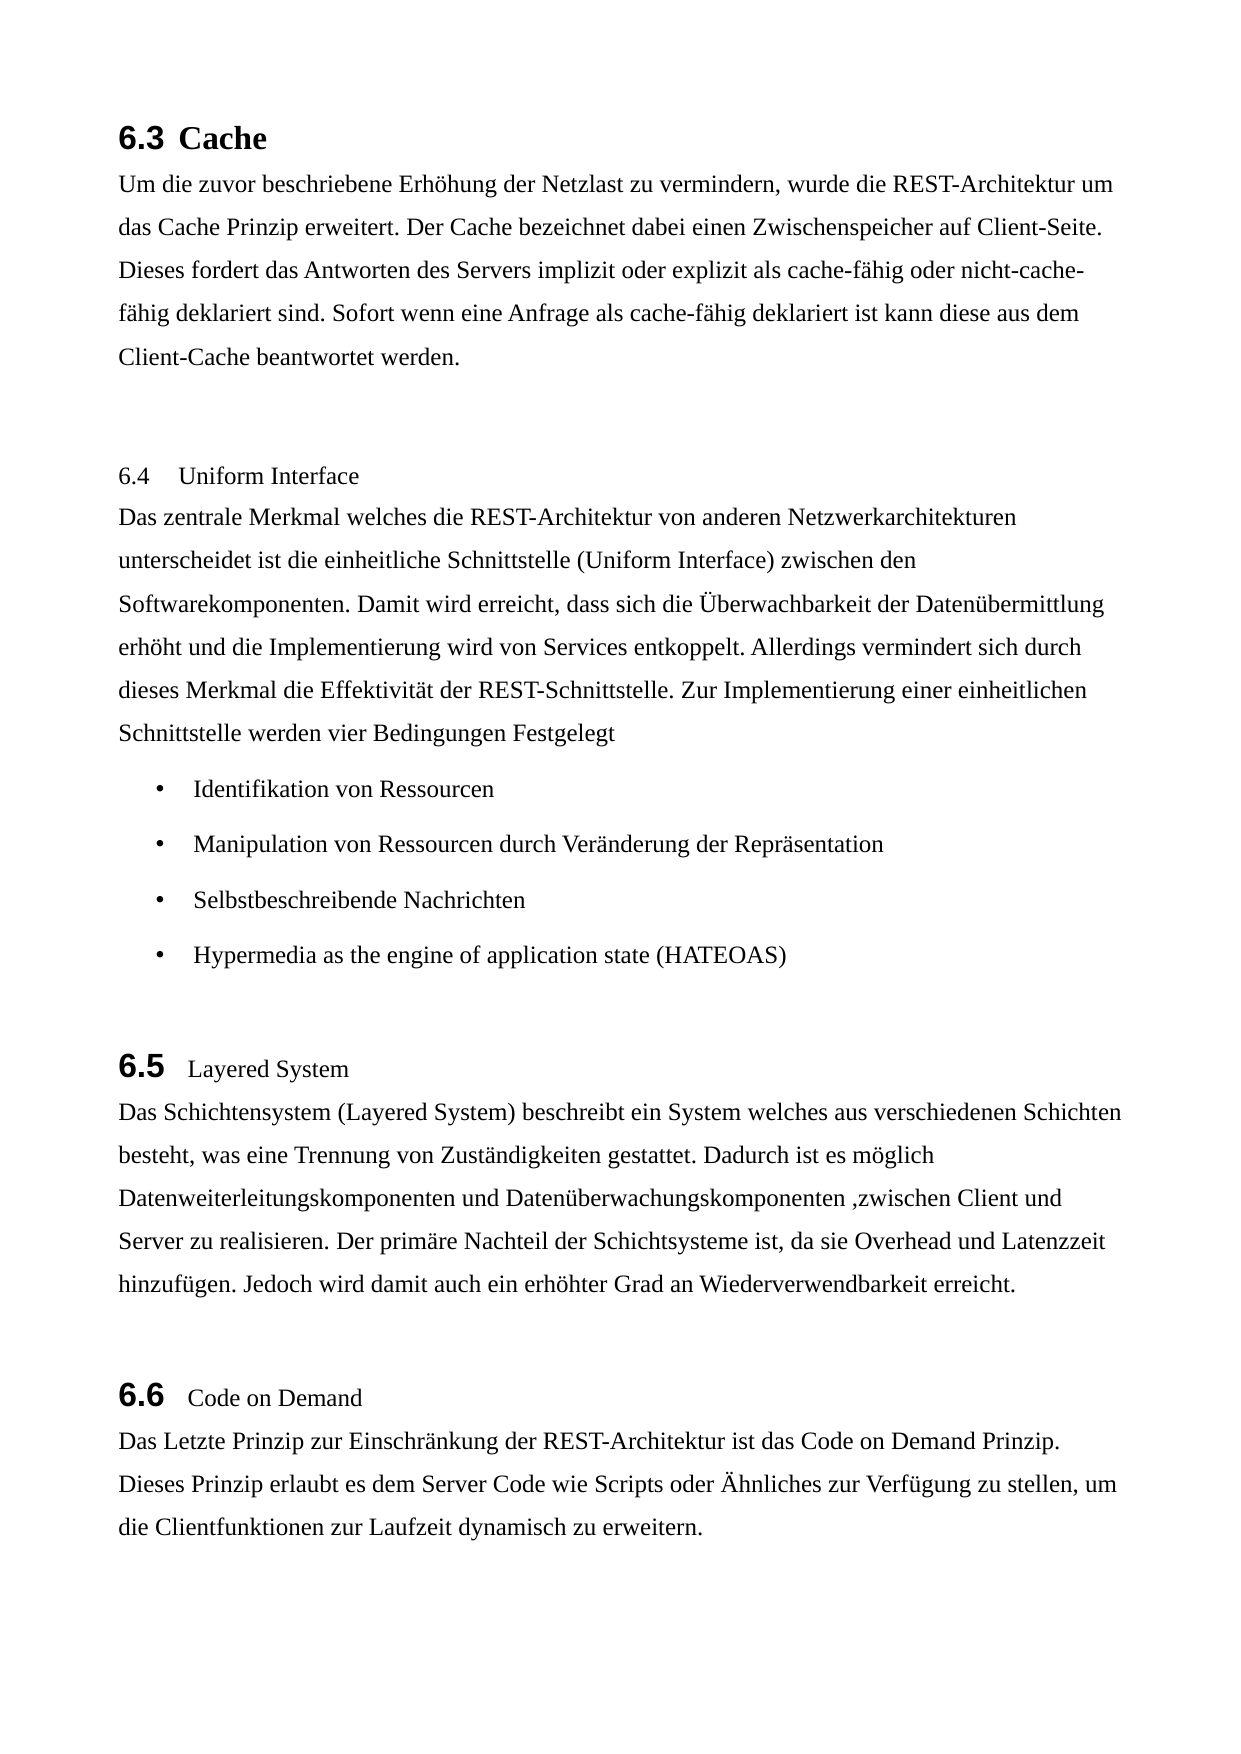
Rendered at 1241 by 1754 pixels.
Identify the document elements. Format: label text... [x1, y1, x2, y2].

text Das Schichtensystem (Layered System) beschreibt ein System welches aus verschiedenen Schichten besteht, was eine Trennung von Zuständigkeiten gestattet. Dadurch ist es möglich Datenweiterleitungskomponenten und Datenüberwachungskomponenten ,zwischen Client und Server zu realisieren. Der primäre Nachteil der Schichtsysteme ist, da sie Overhead und Latenzzeit hinzufügen. Jedoch wird damit auch ein erhöhter Grad an Wiederverwendbarkeit erreicht. [118, 1097, 1122, 1298]
list Manipulation von Ressourcen durch Veränderung der Repräsentation [156, 829, 1122, 858]
text Das zentrale Merkmal welches die REST-Architektur von anderen Netzwerkarchitekturen unterscheidet ist die einheitliche Schnittstelle (Uniform Interface) zwischen den Softwarekomponenten. Damit wird erreicht, dass sich die Überwachbarkeit der Datenübermittlung erhöht und die Implementierung wird von Services entkoppelt. Allerdings vermindert sich durch dieses Merkmal die Effektivität der REST-Schnittstelle. Zur Implementierung einer einheitlichen Schnittstelle werden vier Bedingungen Festgelegt [118, 502, 1122, 747]
subtitle Code on Demand [118, 1375, 1122, 1413]
list Hypermedia as the engine of application state (HATEOAS) [156, 941, 1122, 969]
subtitle Cache [118, 118, 1122, 157]
text Das Letzte Prinzip zur Einschränkung der REST-Architektur ist das Code on Demand Prinzip. Dieses Prinzip erlaubt es dem Server Code wie Scripts oder Ähnliches zur Verfügung zu stellen, um die Clientfunktionen zur Laufzeit dynamisch zu erweitern. [118, 1426, 1122, 1541]
subtitle Layered System [118, 1046, 1122, 1084]
subtitle Uniform Interface [118, 461, 1122, 490]
list Selbstbeschreibende Nachrichten [156, 885, 1122, 914]
list Identifikation von Ressourcen [156, 774, 1122, 802]
text Um die zuvor beschriebene Erhöhung der Netzlast zu vermindern, wurde die REST-Architektur um das Cache Prinzip erweitert. Der Cache bezeichnet dabei einen Zwischenspeicher auf Client-Seite. Dieses fordert das Antworten des Servers implizit oder explizit als cache-fähig oder nicht-cache-fähig deklariert sind. Sofort wenn eine Anfrage als cache-fähig deklariert ist kann diese aus dem Client-Cache beantwortet werden. [118, 169, 1122, 370]
